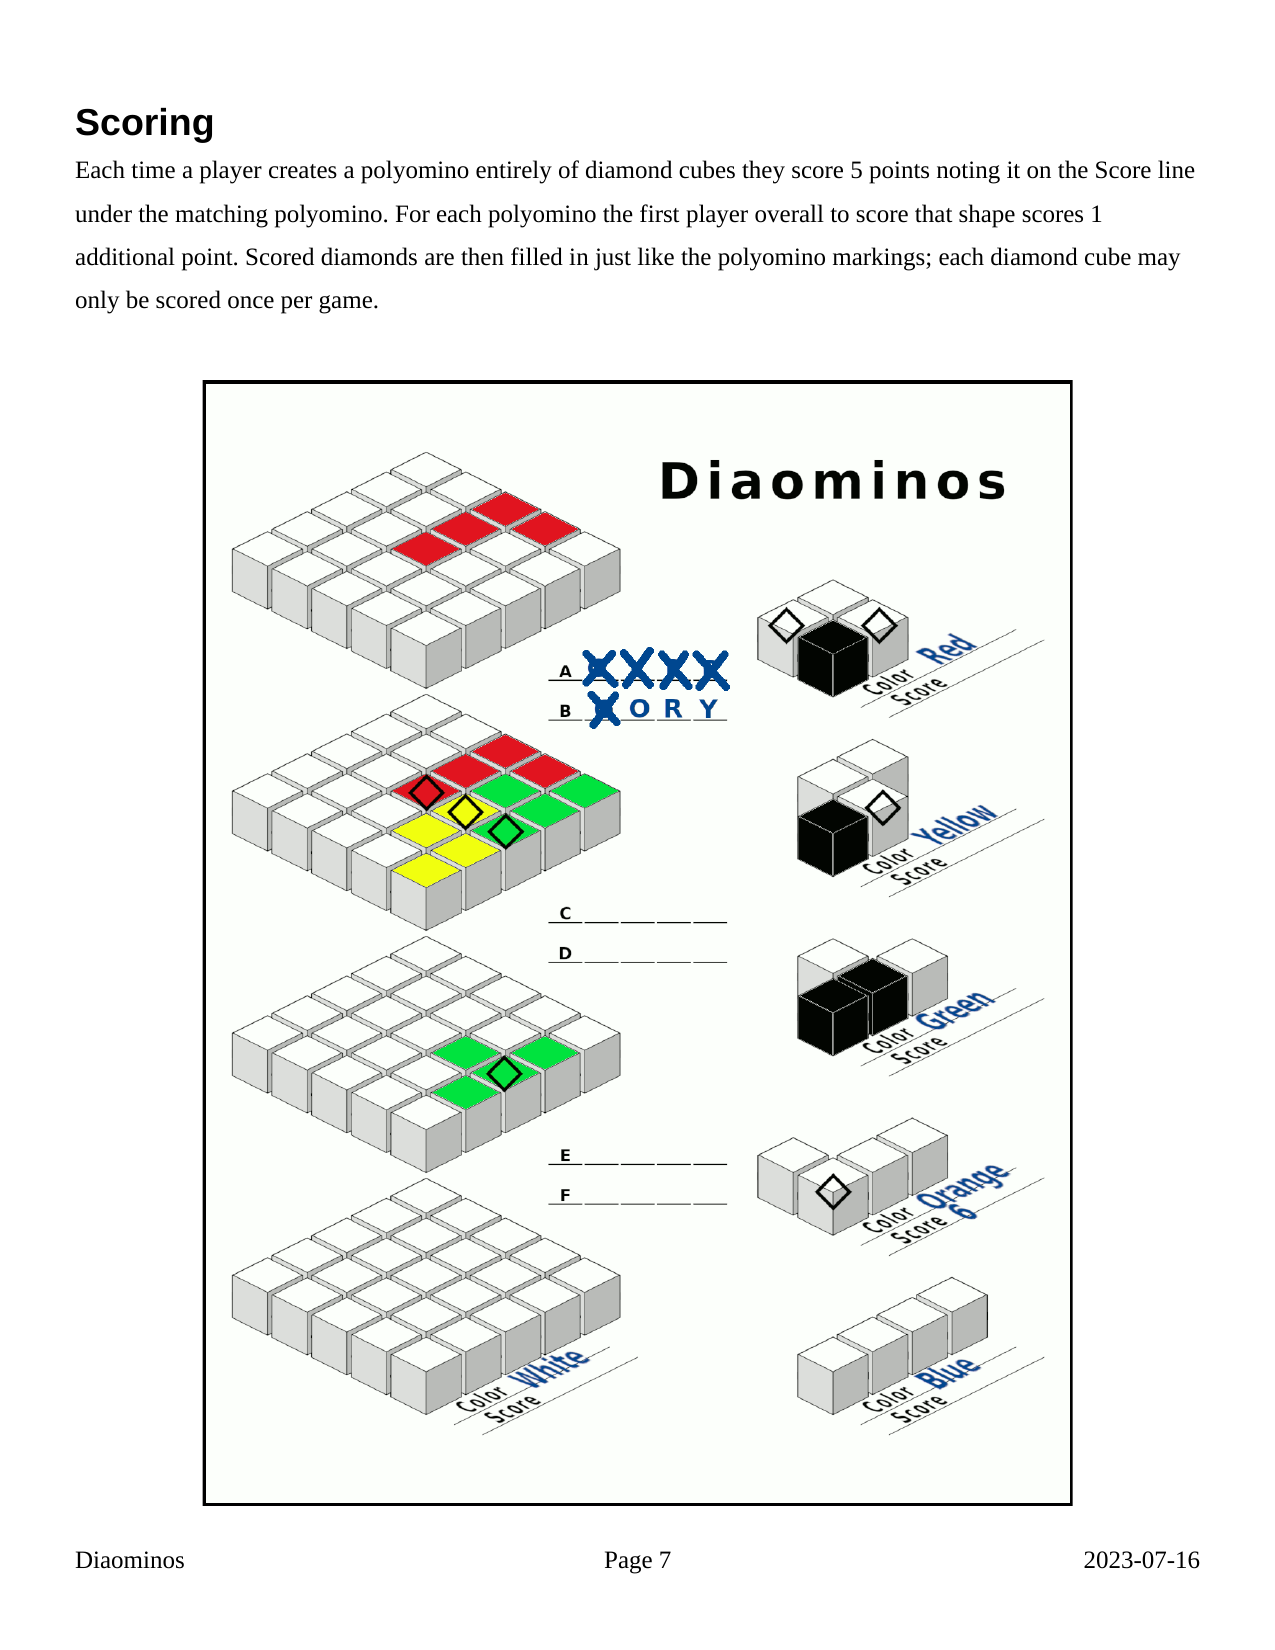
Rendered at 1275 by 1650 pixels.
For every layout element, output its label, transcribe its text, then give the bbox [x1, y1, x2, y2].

text Each time a player creates a polyomino entirely of diamond cubes they score 5 points noting it on the Score line under the matching polyomino. For each polyomino the first player overall to score that shape scores 1 additional point. Scored diamonds are then filled in just like the polyomino markings; each diamond cube may only be scored once per game. [75, 156, 1200, 314]
picture [202, 380, 1073, 1506]
subtitle Scoring [75, 100, 1200, 143]
